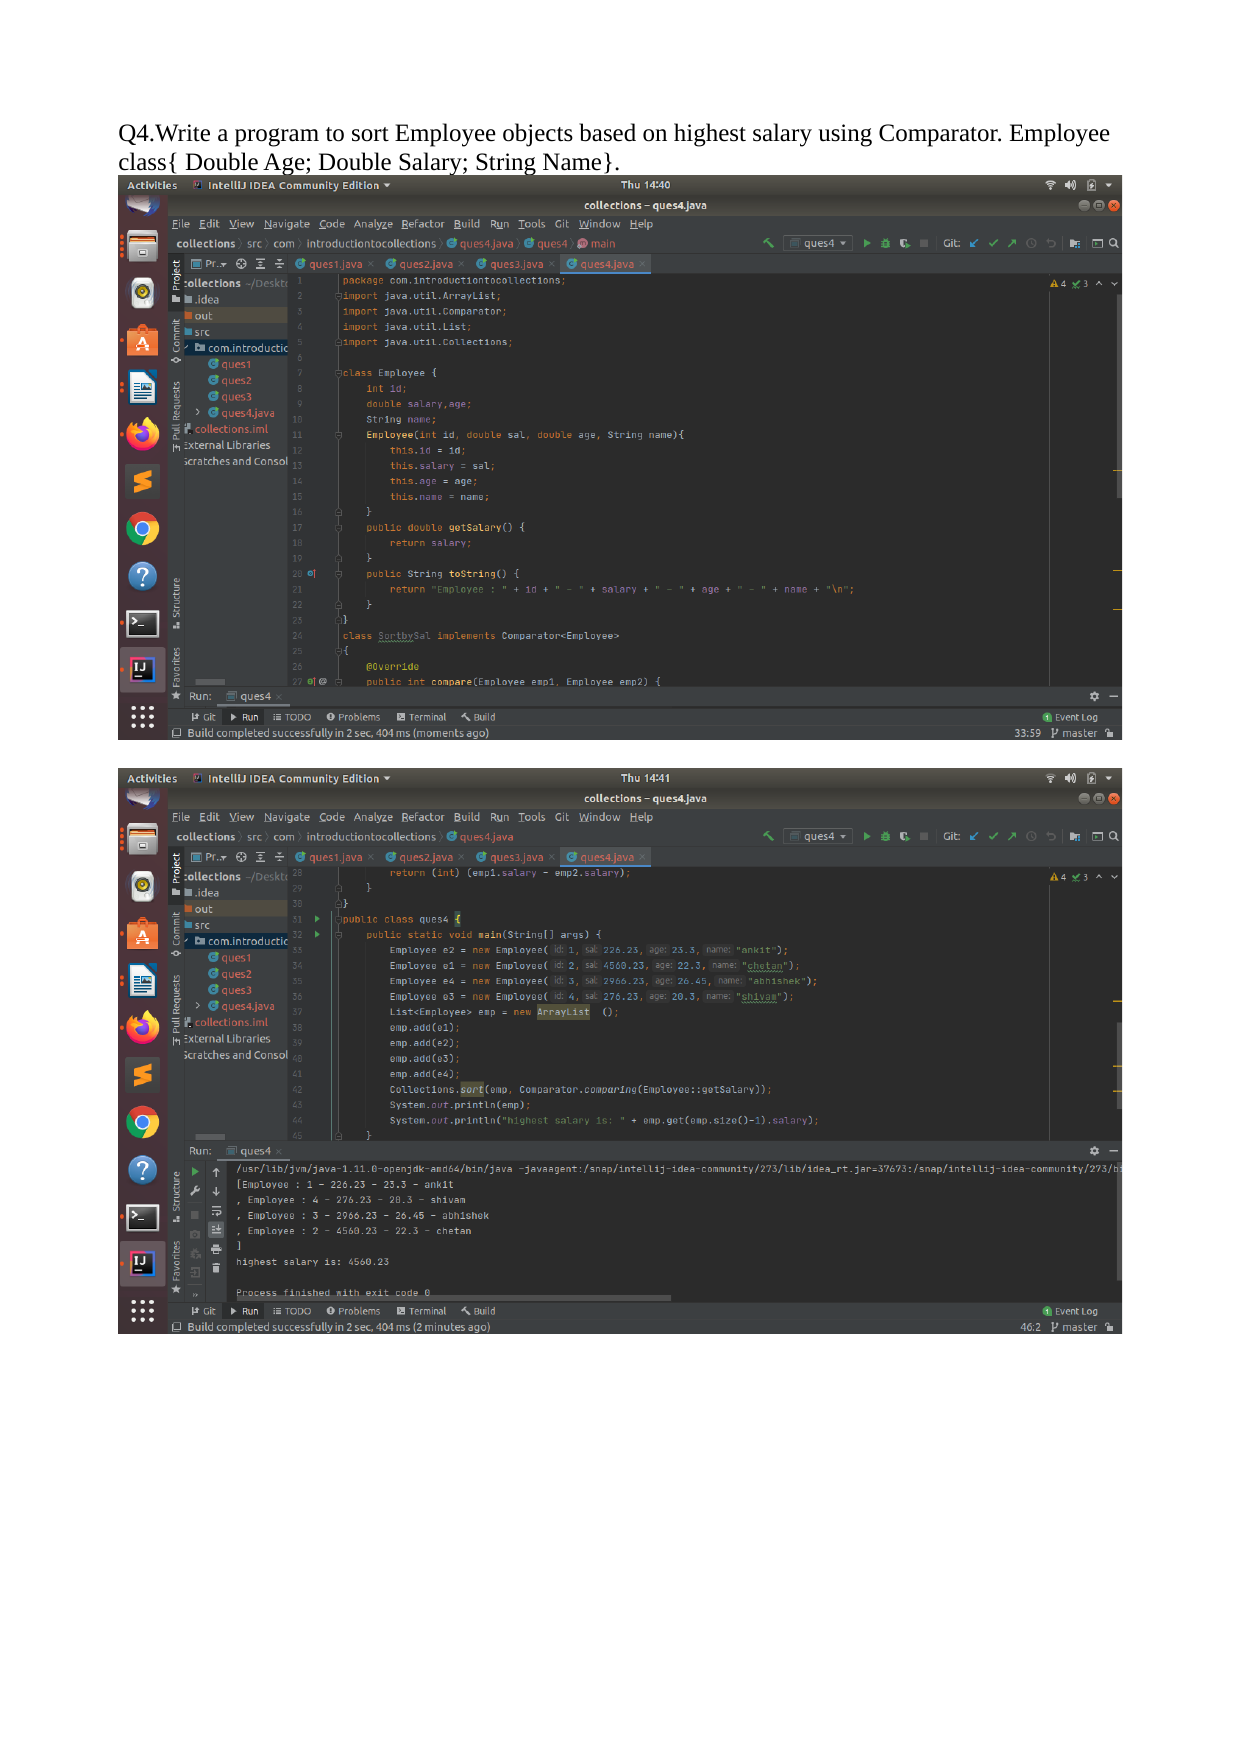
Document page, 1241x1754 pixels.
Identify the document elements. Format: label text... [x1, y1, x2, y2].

text Q4.Write a program to sort Employee objects based on highest salary using Comparator. Employee class{ Double Age; Double Salary; String Name}. [118, 118, 1122, 175]
picture [118, 768, 1123, 1334]
picture [118, 175, 1123, 740]
